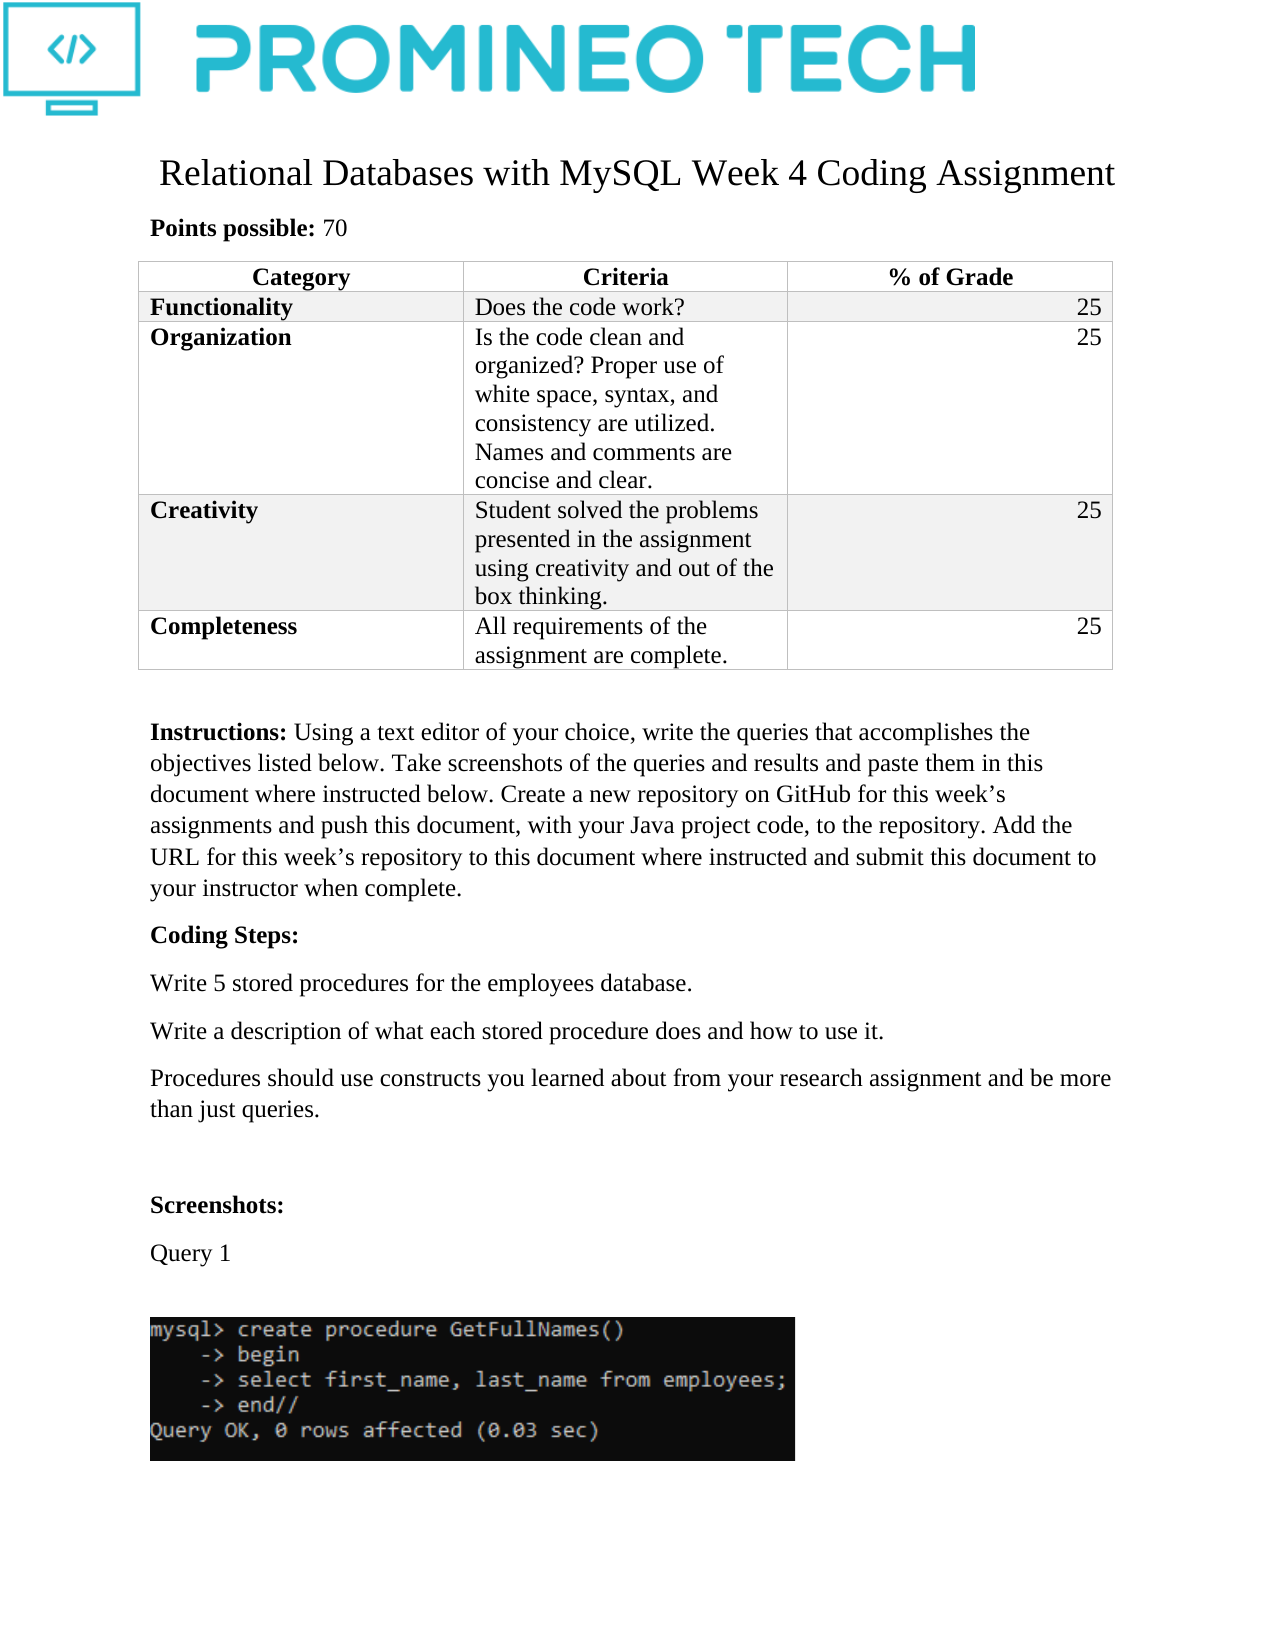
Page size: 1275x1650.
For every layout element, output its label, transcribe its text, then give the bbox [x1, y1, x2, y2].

table_cell Functionality [139, 292, 463, 321]
text Coding Steps: [150, 920, 1125, 949]
picture [0, 0, 975, 119]
table_cell Completeness [139, 611, 463, 669]
table_cell Does the code work? [464, 292, 787, 321]
text Screenshots: [150, 1190, 1125, 1219]
text Write a description of what each stored procedure does and how to use it. [150, 1016, 1125, 1044]
text Instructions: Using a text editor of your choice, write the queries that accomplishes the objectives listed below. Take screenshots of the queries and results and paste them in this document where instructed below. Create a new repository on GitHub for this week’s assignments and push this document, with your Java project code, to the repository. Add the URL for this week’s repository to this document where instructed and submit this document to your instructor when complete. [150, 717, 1125, 901]
text Points possible: 70 [150, 213, 1125, 242]
picture [150, 1317, 796, 1461]
table_header Category [139, 262, 463, 291]
table_cell 25 [788, 611, 1112, 669]
text Relational Databases with MySQL Week 4 Coding Assignment [150, 150, 1125, 193]
table_cell Is the code clean and organized? Proper use of white space, syntax, and consistency are utilized. Names and comments are concise and clear. [464, 322, 787, 494]
text Write 5 stored procedures for the employees database. [150, 968, 1125, 997]
table_cell 25 [788, 495, 1112, 610]
table_header Criteria [464, 262, 787, 291]
table_cell Student solved the problems presented in the assignment using creativity and out of the box thinking. [464, 495, 787, 610]
table_cell Creativity [139, 495, 463, 610]
table_cell 25 [788, 292, 1112, 321]
text Query 1 [150, 1238, 1125, 1266]
table_header % of Grade [788, 262, 1112, 291]
table_cell All requirements of the assignment are complete. [464, 611, 787, 669]
table_cell Organization [139, 322, 463, 494]
text Procedures should use constructs you learned about from your research assignment and be more than just queries. [150, 1063, 1125, 1123]
table_cell 25 [788, 322, 1112, 494]
